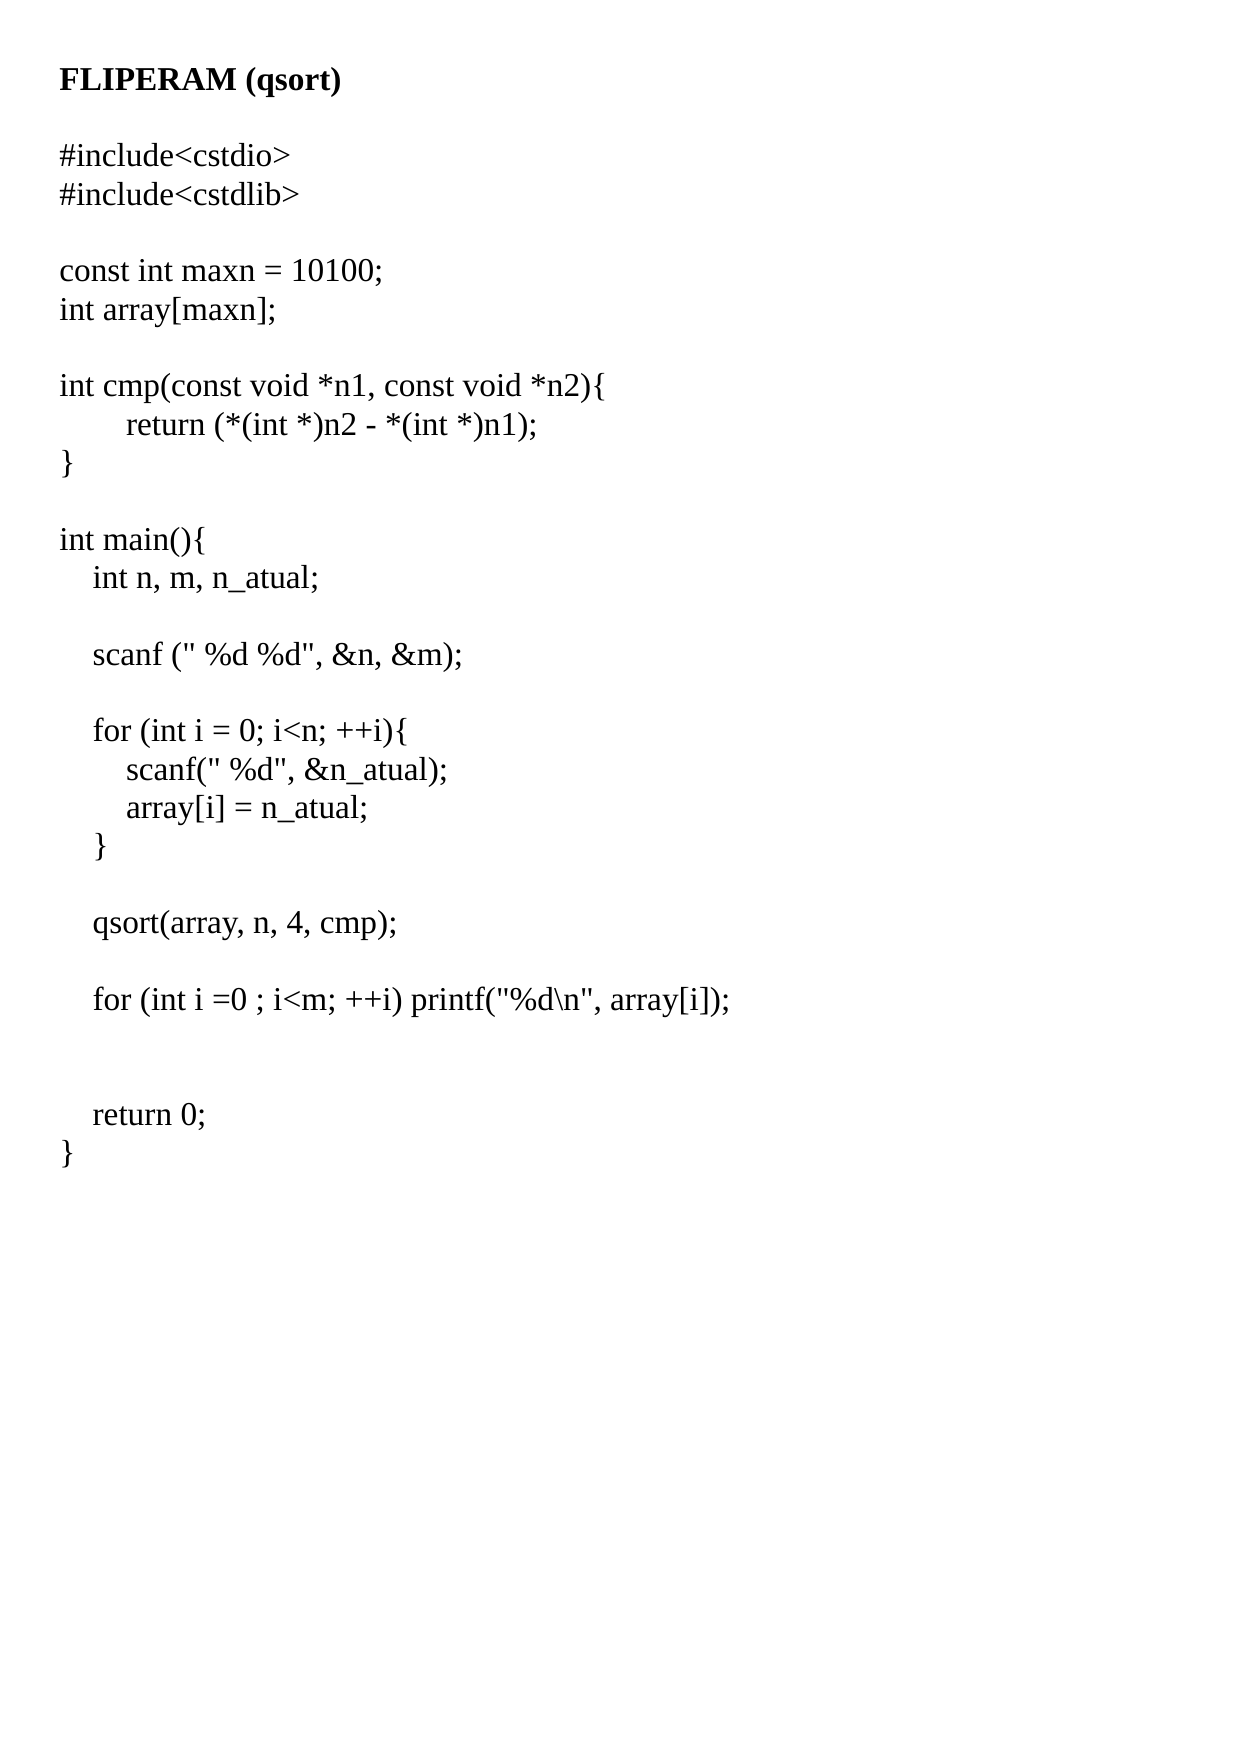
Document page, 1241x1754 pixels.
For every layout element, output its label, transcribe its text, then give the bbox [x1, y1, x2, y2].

text scanf (" %d %d", &n, &m); [59, 634, 1181, 672]
text #include<cstdio> [59, 136, 1181, 174]
text scanf(" %d", &n_atual); [59, 749, 1181, 787]
text for (int i =0 ; i<m; ++i) printf("%d\n", array[i]); [59, 979, 1181, 1017]
text int n, m, n_atual; [59, 557, 1181, 596]
text return 0; [59, 1094, 1181, 1132]
text } [59, 1132, 1181, 1171]
text array[i] = n_atual; [59, 787, 1181, 826]
text return (*(int *)n2 - *(int *)n1); [59, 404, 1181, 442]
text FLIPERAM (qsort) [59, 59, 1181, 97]
text qsort(array, n, 4, cmp); [59, 902, 1181, 941]
text } [59, 826, 1181, 864]
text } [59, 442, 1181, 481]
text int cmp(const void *n1, const void *n2){ [59, 366, 1181, 404]
text int array[maxn]; [59, 289, 1181, 327]
text #include<cstdlib> [59, 174, 1181, 212]
text const int maxn = 10100; [59, 251, 1181, 289]
text for (int i = 0; i<n; ++i){ [59, 711, 1181, 749]
text int main(){ [59, 519, 1181, 557]
